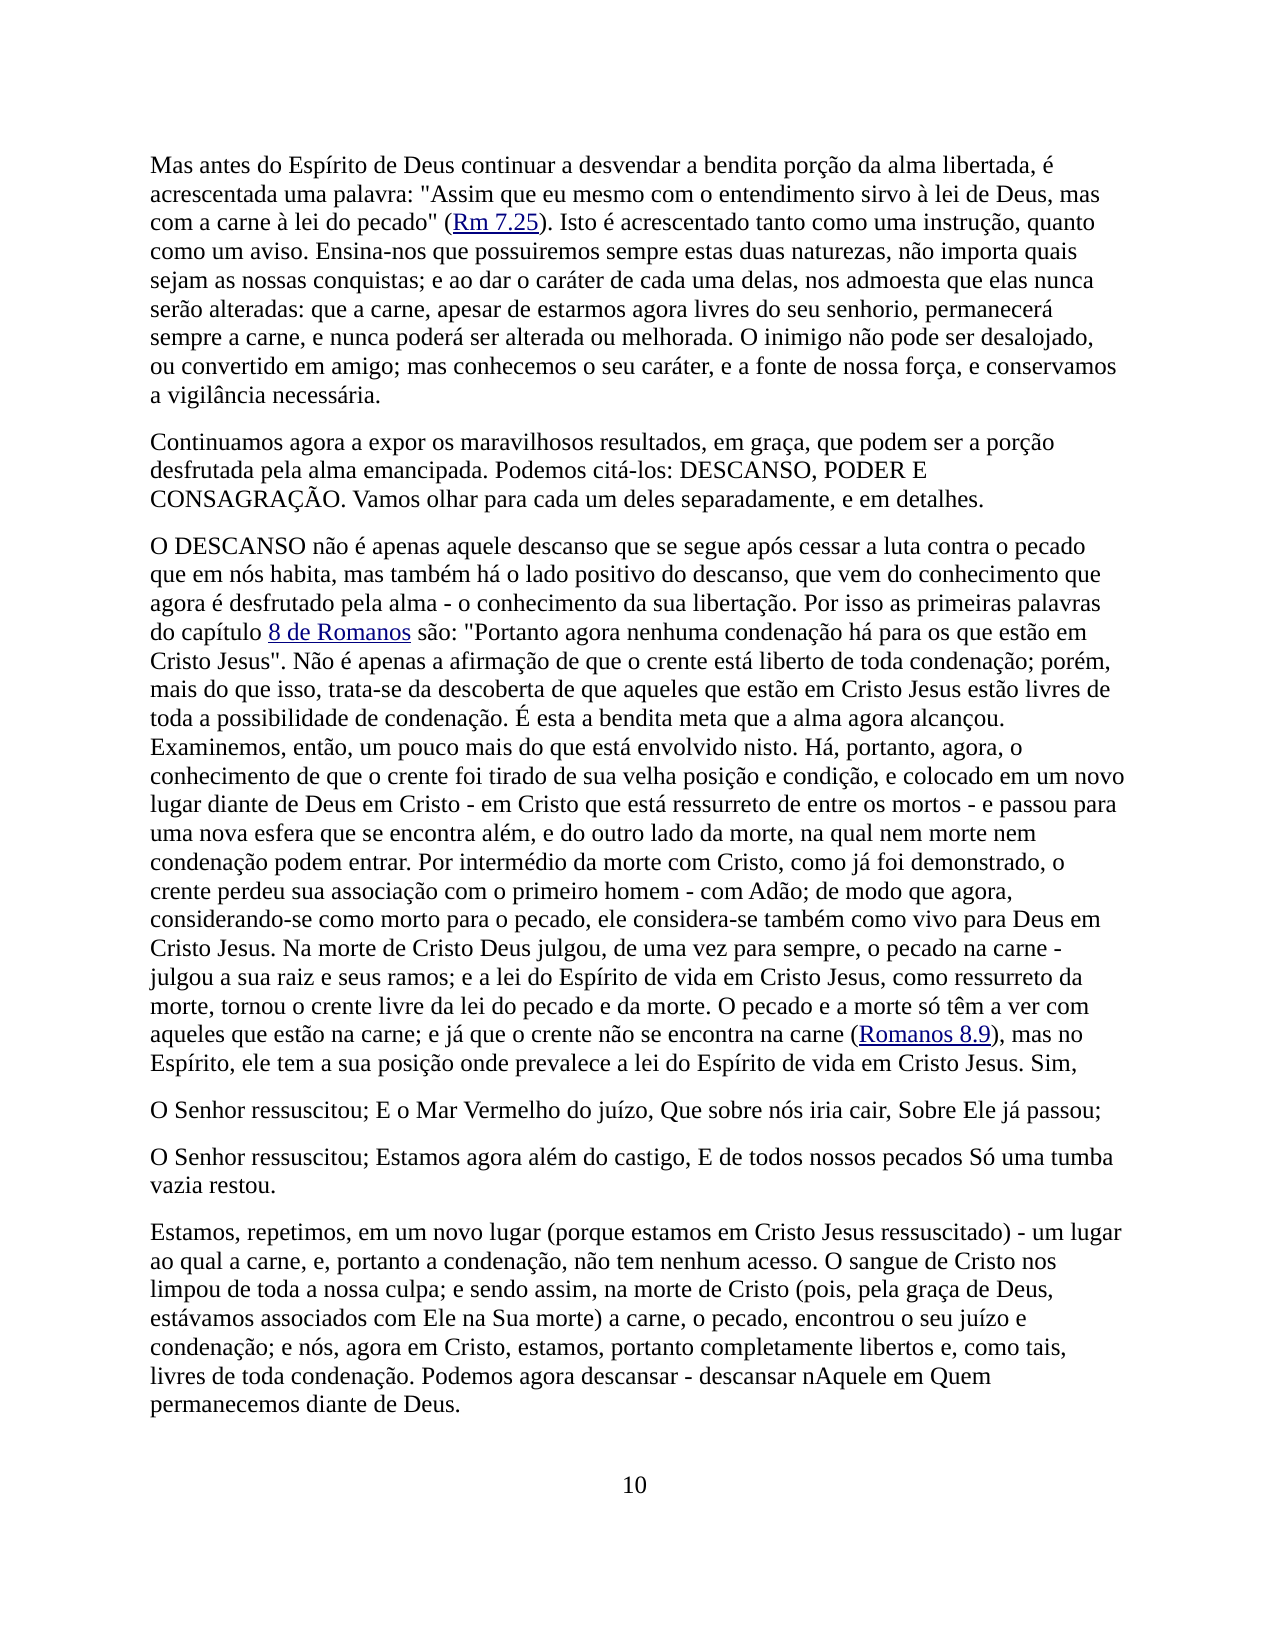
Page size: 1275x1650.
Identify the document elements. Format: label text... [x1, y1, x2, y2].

text O Senhor ressuscitou; Estamos agora além do castigo, E de todos nossos pecados Só uma tumba vazia restou. [150, 1142, 1125, 1199]
text O Senhor ressuscitou; E o Mar Vermelho do juízo, Que sobre nós iria cair, Sobre Ele já passou; [150, 1095, 1125, 1124]
text O DESCANSO não é apenas aquele descanso que se segue após cessar a luta contra o pecado que em nós habita, mas também há o lado positivo do descanso, que vem do conhecimento que agora é desfrutado pela alma - o conhecimento da sua libertação. Por isso as primeiras palavras do capítulo 8 de Romanos são: "Portanto agora nenhuma condenação há para os que estão em Cristo Jesus". Não é apenas a afirmação de que o crente está liberto de toda condenação; porém, mais do que isso, trata-se da descoberta de que aqueles que estão em Cristo Jesus estão livres de toda a possibilidade de condenação. É esta a bendita meta que a alma agora alcançou. Examinemos, então, um pouco mais do que está envolvido nisto. Há, portanto, agora, o conhecimento de que o crente foi tirado de sua velha posição e condição, e colocado em um novo lugar diante de Deus em Cristo - em Cristo que está ressurreto de entre os mortos - e passou para uma nova esfera que se encontra além, e do outro lado da morte, na qual nem morte nem condenação podem entrar. Por intermédio da morte com Cristo, como já foi demonstrado, o crente perdeu sua associação com o primeiro homem - com Adão; de modo que agora, considerando-se como morto para o pecado, ele considera-se também como vivo para Deus em Cristo Jesus. Na morte de Cristo Deus julgou, de uma vez para sempre, o pecado na carne - julgou a sua raiz e seus ramos; e a lei do Espírito de vida em Cristo Jesus, como ressurreto da morte, tornou o crente livre da lei do pecado e da morte. O pecado e a morte só têm a ver com aqueles que estão na carne; e já que o crente não se encontra na carne (Romanos 8.9), mas no Espírito, ele tem a sua posição onde prevalece a lei do Espírito de vida em Cristo Jesus. Sim, [150, 531, 1125, 1077]
text Mas antes do Espírito de Deus continuar a desvendar a bendita porção da alma libertada, é acrescentada uma palavra: "Assim que eu mesmo com o entendimento sirvo à lei de Deus, mas com a carne à lei do pecado" (Rm 7.25). Isto é acrescentado tanto como uma instrução, quanto como um aviso. Ensina-nos que possuiremos sempre estas duas naturezas, não importa quais sejam as nossas conquistas; e ao dar o caráter de cada uma delas, nos admoesta que elas nunca serão alteradas: que a carne, apesar de estarmos agora livres do seu senhorio, permanecerá sempre a carne, e nunca poderá ser alterada ou melhorada. O inimigo não pode ser desalojado, ou convertido em amigo; mas conhecemos o seu caráter, e a fonte de nossa força, e conservamos a vigilância necessária. [150, 150, 1125, 409]
text Continuamos agora a expor os maravilhosos resultados, em graça, que podem ser a porção desfrutada pela alma emancipada. Podemos citá-los: DESCANSO, PODER E CONSAGRAÇÃO. Vamos olhar para cada um deles separadamente, e em detalhes. [150, 427, 1125, 513]
text Estamos, repetimos, em um novo lugar (porque estamos em Cristo Jesus ressuscitado) - um lugar ao qual a carne, e, portanto a condenação, não tem nenhum acesso. O sangue de Cristo nos limpou de toda a nossa culpa; e sendo assim, na morte de Cristo (pois, pela graça de Deus, estávamos associados com Ele na Sua morte) a carne, o pecado, encontrou o seu juízo e condenação; e nós, agora em Cristo, estamos, portanto completamente libertos e, como tais, livres de toda condenação. Podemos agora descansar - descansar nAquele em Quem permanecemos diante de Deus. [150, 1217, 1125, 1418]
